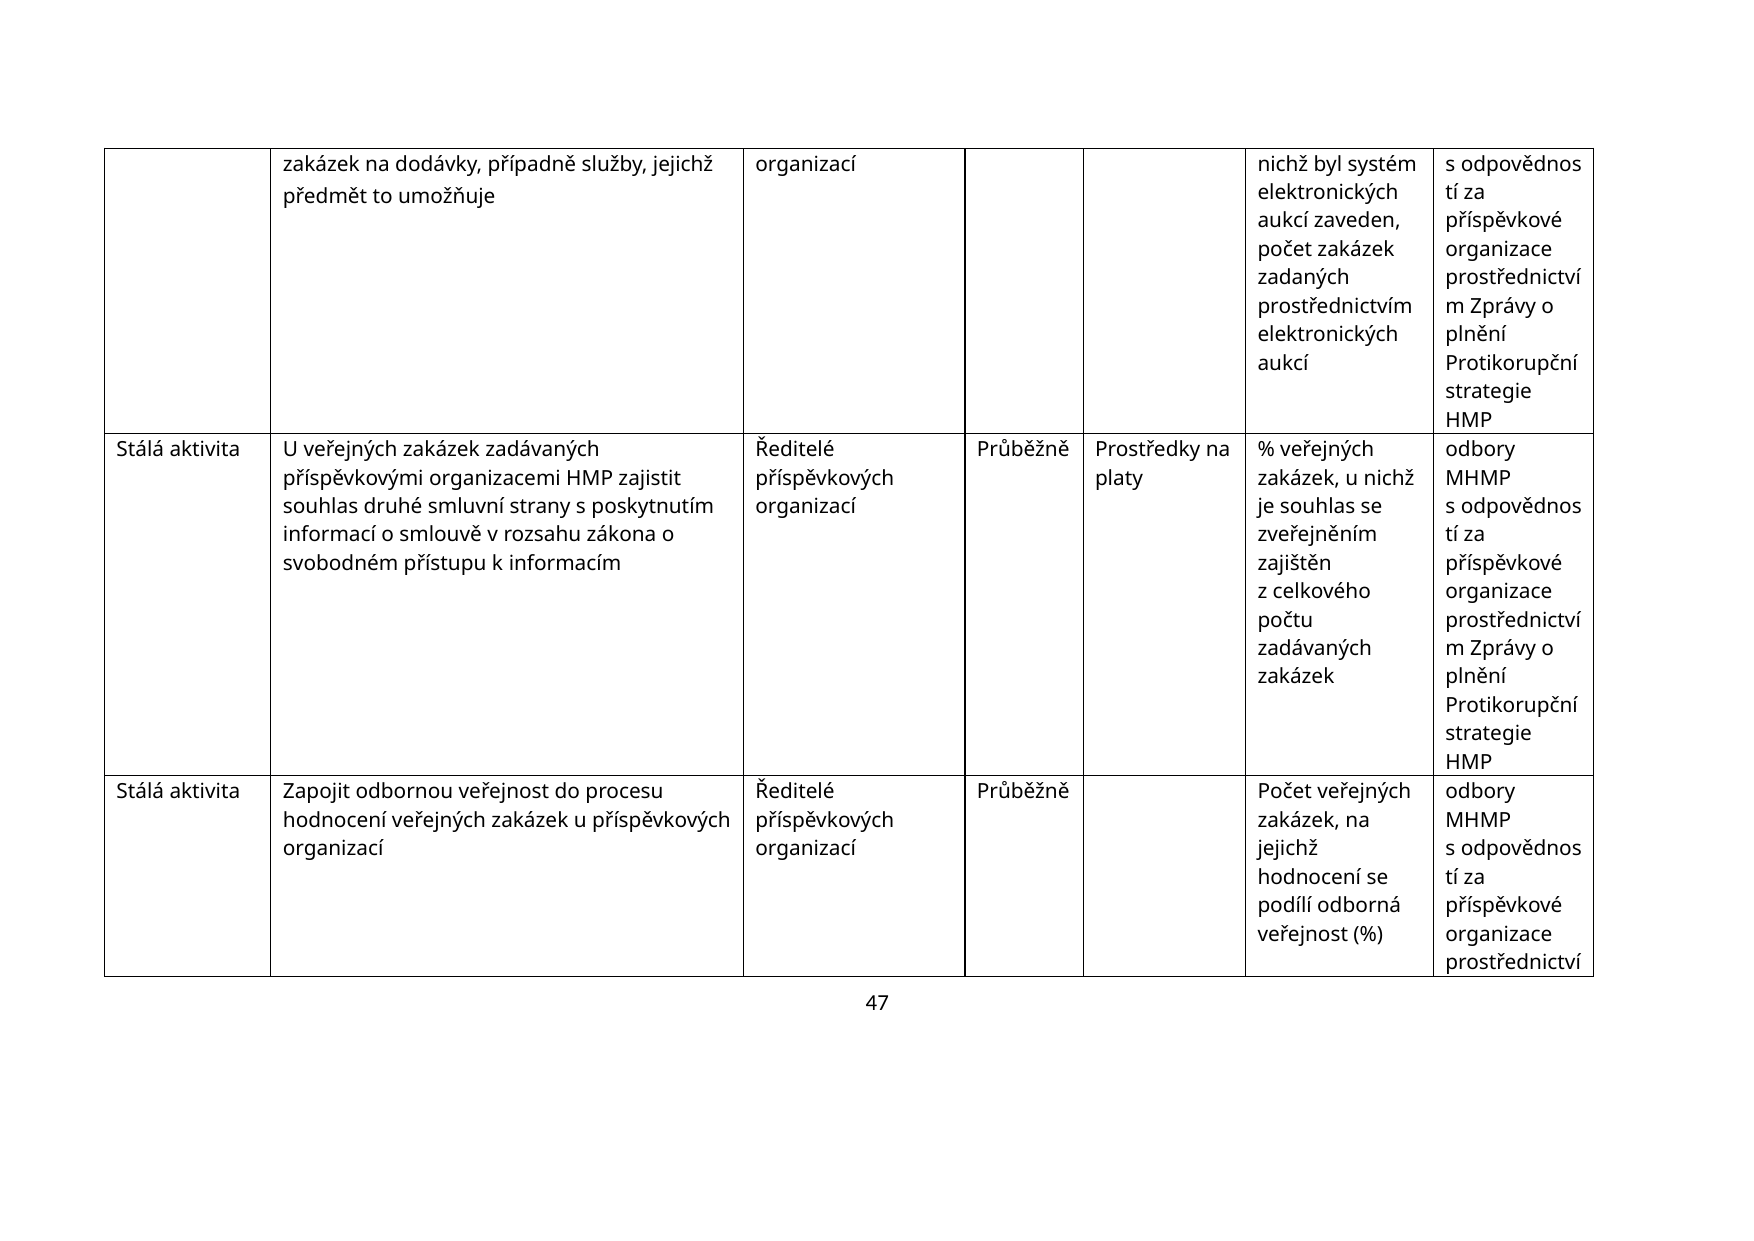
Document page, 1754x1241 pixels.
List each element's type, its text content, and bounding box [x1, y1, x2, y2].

table_cell s odpovědností za příspěvkové organizace prostřednictvím Zprávy o plnění Protikorupční strategie HMP [1434, 149, 1593, 433]
table_cell Počet veřejných zakázek, na jejichž hodnocení se podílí odborná veřejnost (%) [1246, 776, 1433, 976]
table_cell Zapojit odbornou veřejnost do procesu hodnocení veřejných zakázek u příspěvkových organizací [271, 776, 743, 976]
table_cell organizací [744, 149, 964, 433]
table_cell Ředitelé příspěvkových organizací [744, 776, 964, 976]
table_cell Ředitelé příspěvkových organizací [744, 434, 964, 775]
table_cell odbory MHMP s odpovědností za příspěvkové organizace prostřednictvím Zprávy o plnění Protikorupční strategie HMP [1434, 434, 1593, 775]
table_cell [1084, 149, 1245, 433]
table_cell Prostředky na platy [1084, 434, 1245, 775]
table_cell % veřejných zakázek, u nichž je souhlas se zveřejněním zajištěn z celkového počtu zadávaných zakázek [1246, 434, 1433, 775]
table_cell Stálá aktivita [105, 776, 270, 976]
table_cell [1084, 776, 1245, 976]
table_cell odbory MHMP s odpovědností za příspěvkové organizace prostřednictví [1434, 776, 1593, 976]
table_cell [105, 149, 270, 433]
table_cell Průběžně [966, 434, 1083, 775]
table_cell Průběžně [966, 776, 1083, 976]
table_cell nichž byl systém elektronických aukcí zaveden, počet zakázek zadaných prostřednictvím elektronických aukcí [1246, 149, 1433, 433]
table_cell [966, 149, 1083, 433]
table_cell Stálá aktivita [105, 434, 270, 775]
table_cell zakázek na dodávky, případně služby, jejichž předmět to umožňuje [271, 149, 743, 433]
table_cell U veřejných zakázek zadávaných příspěvkovými organizacemi HMP zajistit souhlas druhé smluvní strany s poskytnutím informací o smlouvě v rozsahu zákona o svobodném přístupu k informacím [271, 434, 743, 775]
